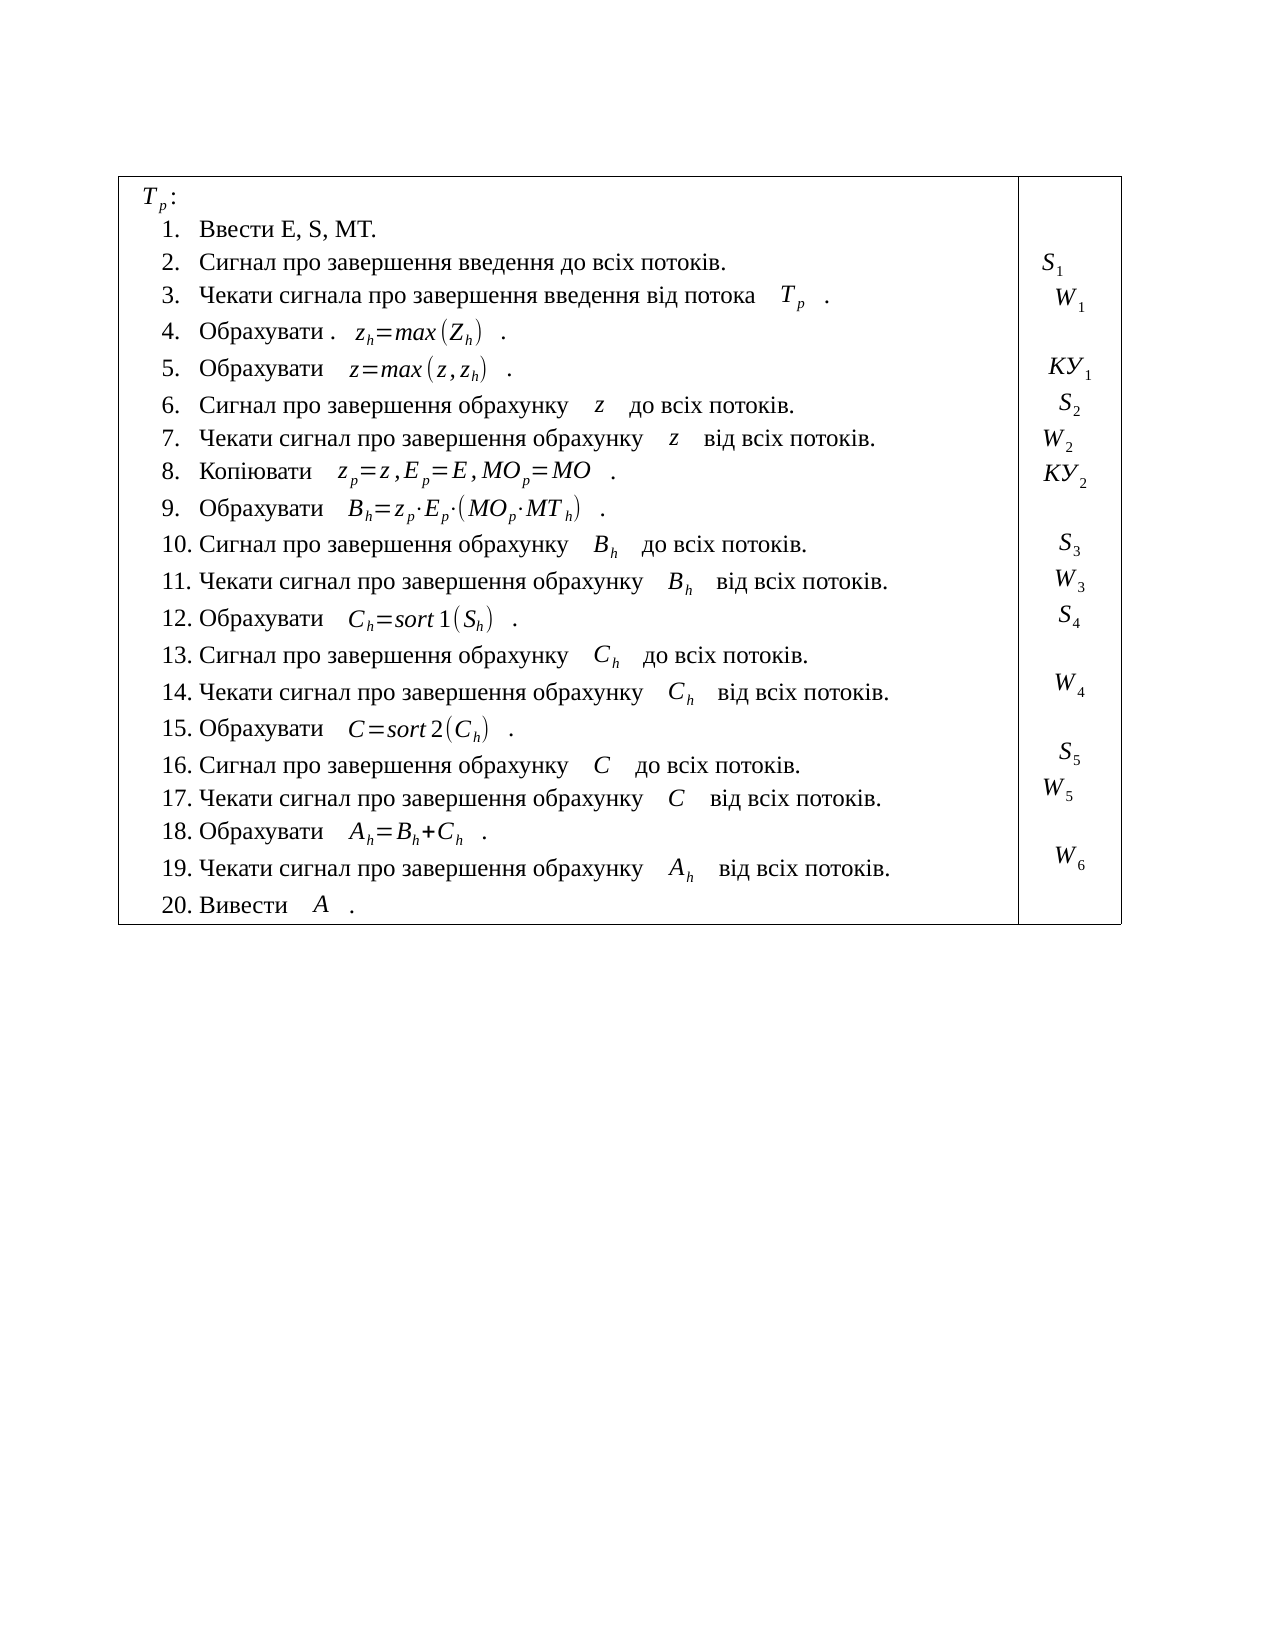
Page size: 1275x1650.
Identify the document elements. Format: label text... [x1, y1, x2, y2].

table_header Ввести E, S, MT. Сигнал про завершення введення до всіх потоків. Чекати сигнала про завершення введення від потока . Обрахувати .. Обрахувати . Сигнал про завершення обрахунку до всіх потоків. Чекати сигнал про завершення обрахунку від всіх потоків. Копіювати . Обрахувати . Сигнал про завершення обрахунку до всіх потоків. Чекати сигнал про завершення обрахунку від всіх потоків. Обрахувати . Сигнал про завершення обрахунку до всіх потоків. Чекати сигнал про завершення обрахунку від всіх потоків. Обрахувати . Сигнал про завершення обрахунку до всіх потоків. Чекати сигнал про завершення обрахунку від всіх потоків. Обрахувати . Чекати сигнал про завершення обрахунку від всіх потоків. Вивести . [119, 177, 1018, 924]
table_header [1019, 177, 1121, 924]
